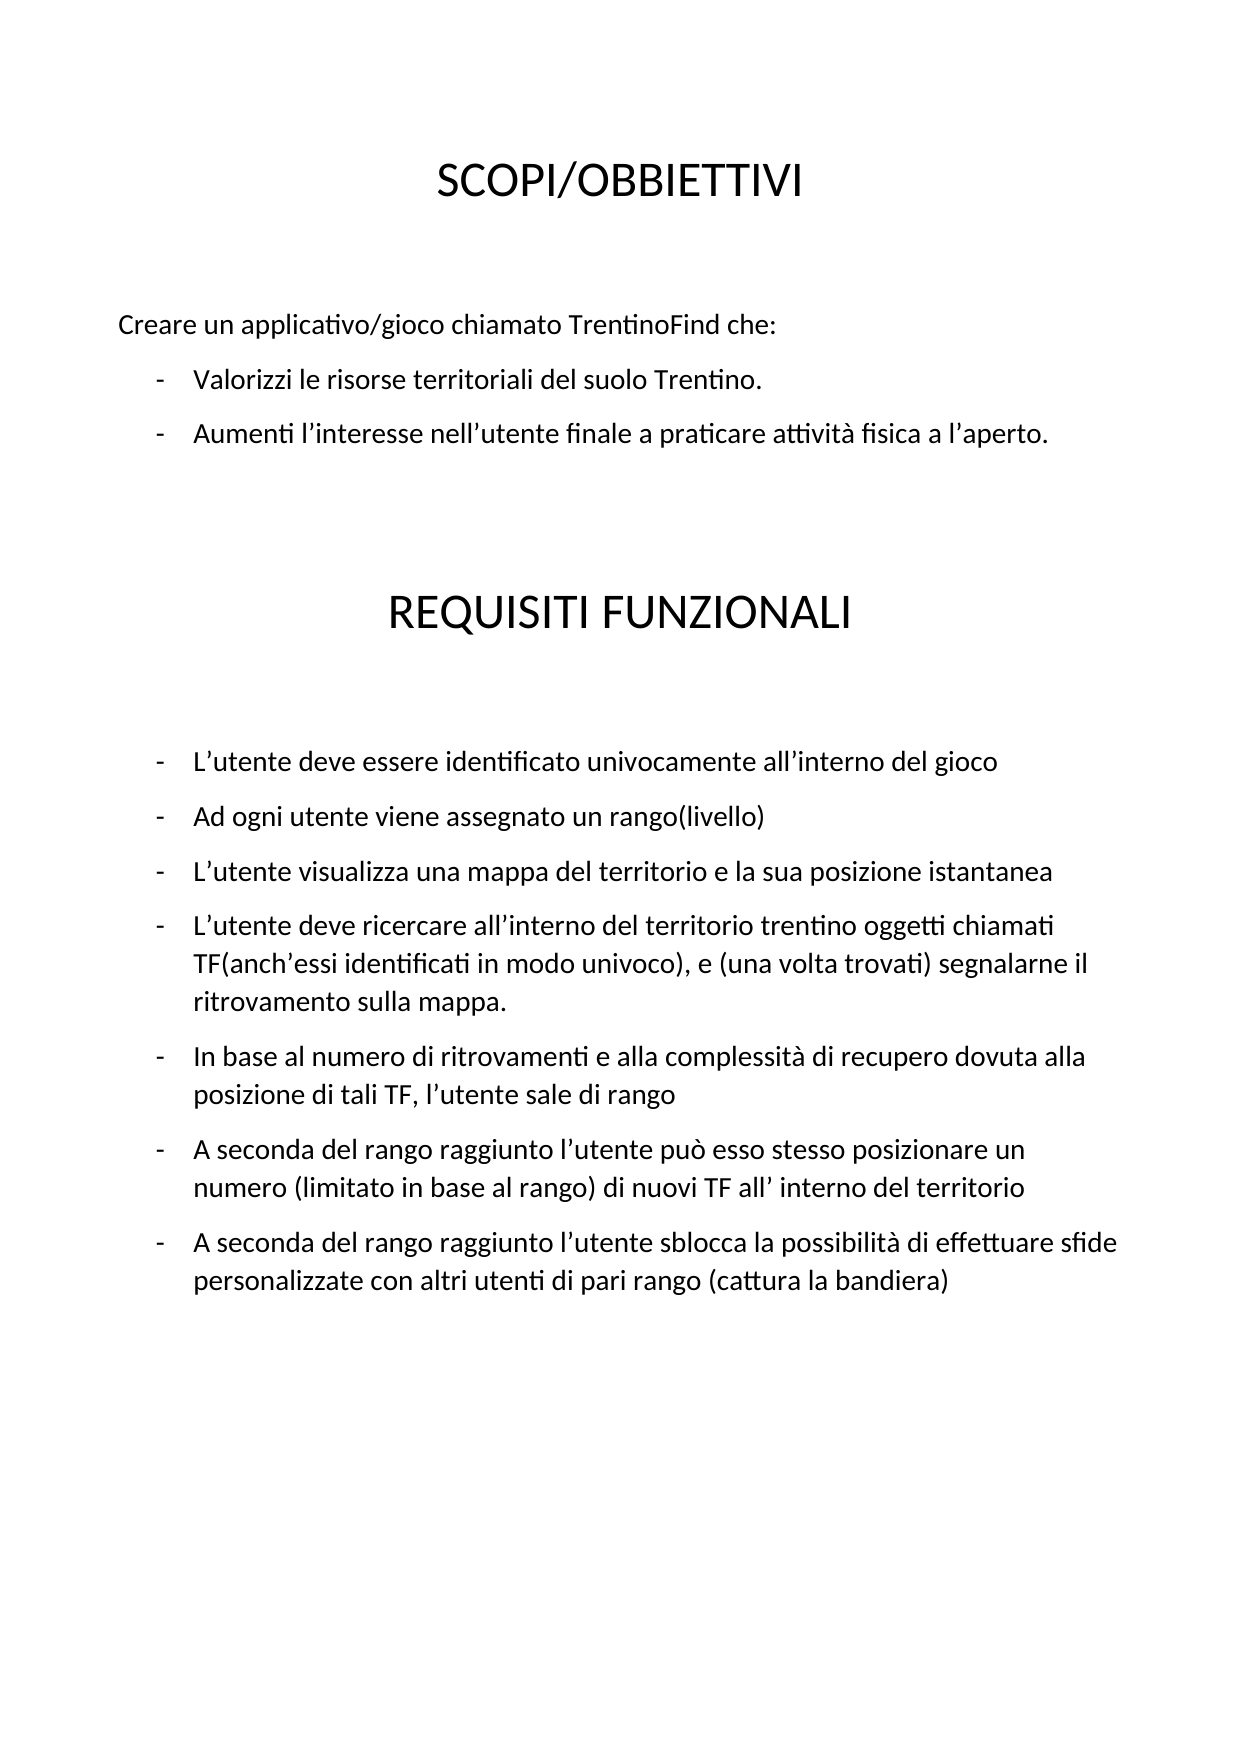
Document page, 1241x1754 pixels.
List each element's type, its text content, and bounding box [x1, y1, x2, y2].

list Valorizzi le risorse territoriali del suolo Trentino. [156, 361, 1122, 396]
list A seconda del rango raggiunto l’utente sblocca la possibilità di effettuare sfide personalizzate con altri utenti di pari rango (cattura la bandiera) [156, 1224, 1122, 1297]
list L’utente visualizza una mappa del territorio e la sua posizione istantanea [156, 853, 1122, 888]
text Creare un applicativo/gioco chiamato TrentinoFind che: [118, 306, 1122, 342]
list In base al numero di ritrovamenti e alla complessità di recupero dovuta alla posizione di tali TF, l’utente sale di rango [156, 1038, 1122, 1112]
list Aumenti l’interesse nell’utente finale a praticare attività fisica a l’aperto. [156, 415, 1122, 451]
list L’utente deve essere identificato univocamente all’interno del gioco [156, 743, 1122, 779]
text REQUISITI FUNZIONALI [118, 579, 1122, 641]
list L’utente deve ricercare all’interno del territorio trentino oggetti chiamati TF(anch’essi identificati in modo univoco), e (una volta trovati) segnalarne il ritrovamento sulla mappa. [156, 907, 1122, 1019]
list Ad ogni utente viene assegnato un rango(livello) [156, 798, 1122, 834]
list A seconda del rango raggiunto l’utente può esso stesso posizionare un numero (limitato in base al rango) di nuovi TF all’ interno del territorio [156, 1131, 1122, 1204]
text SCOPI/OBBIETTIVI [118, 148, 1122, 209]
